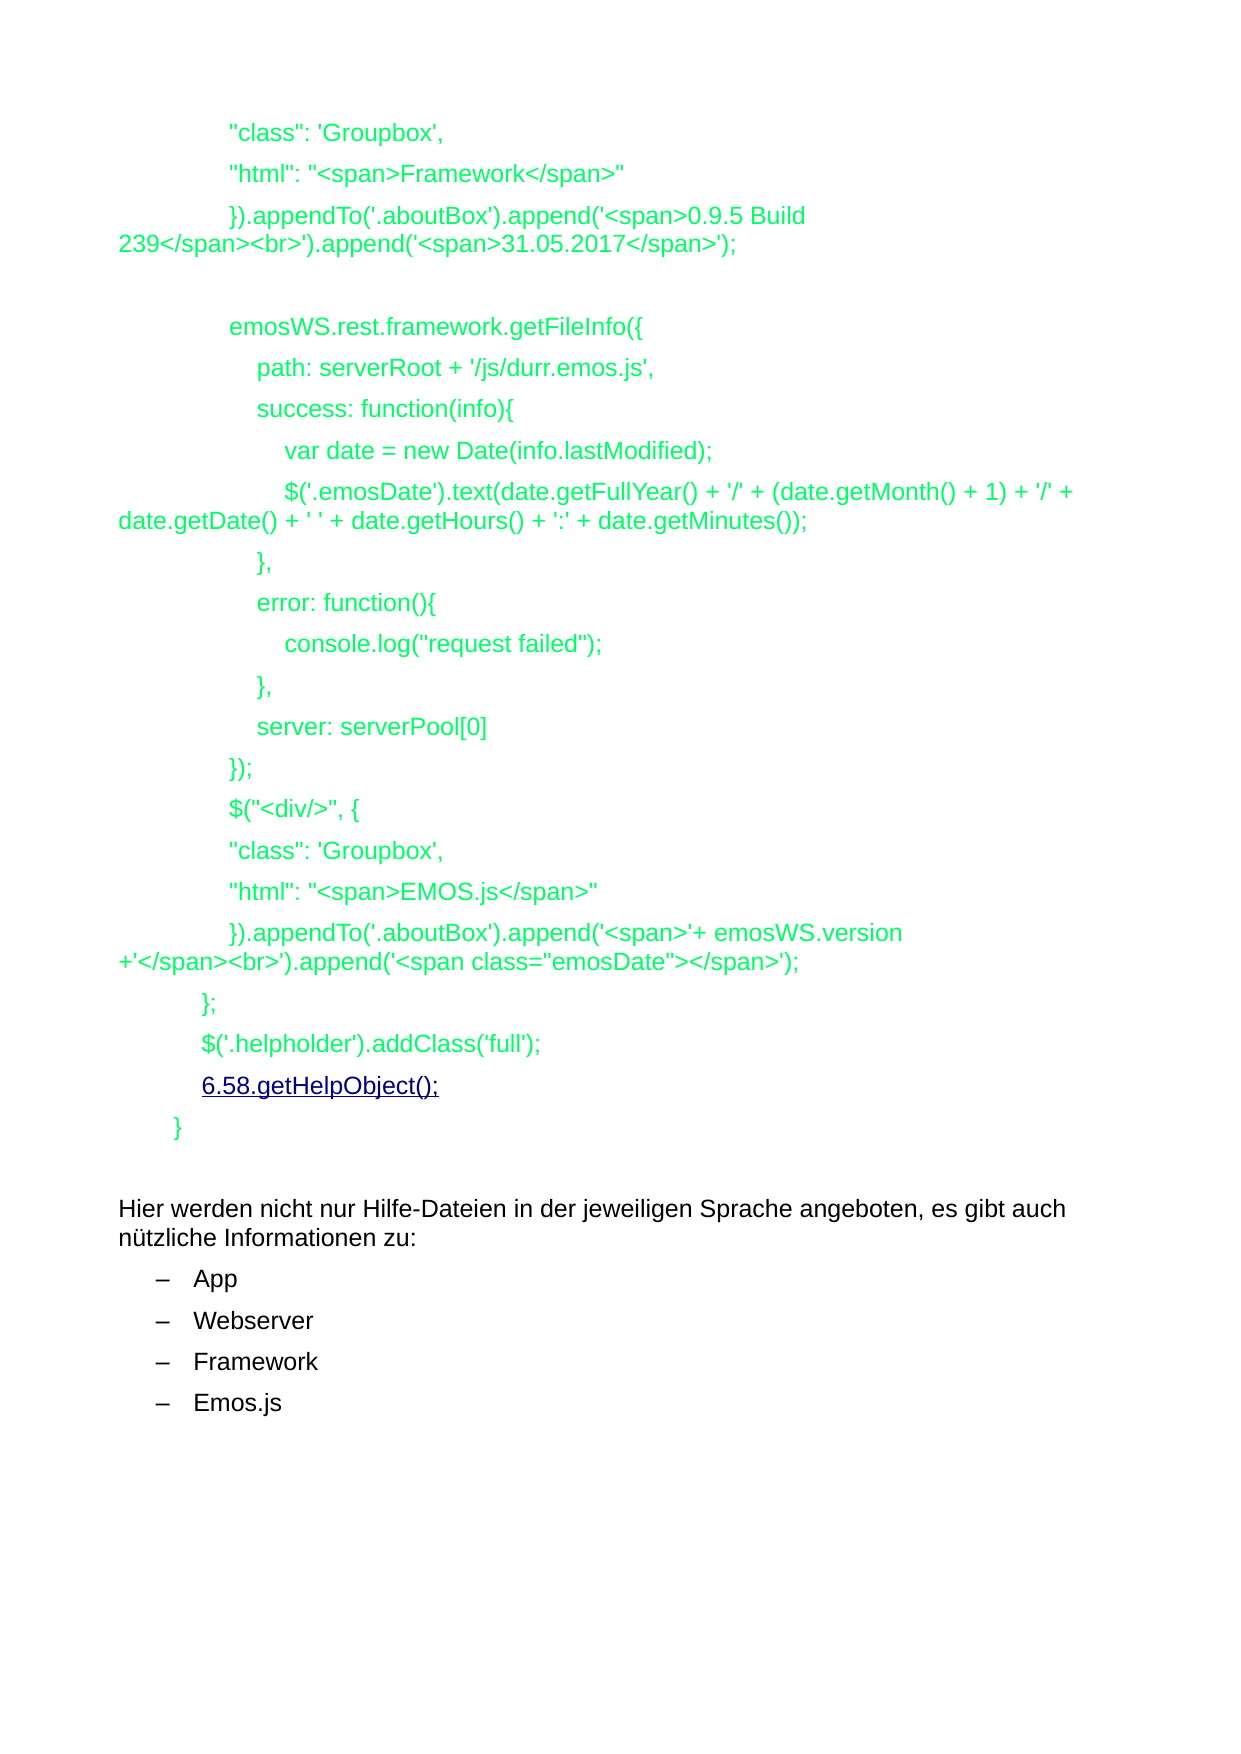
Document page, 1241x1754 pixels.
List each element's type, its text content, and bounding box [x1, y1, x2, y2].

text "class": 'Groupbox', [118, 118, 1122, 147]
text $('.helpholder').addClass('full'); [118, 1029, 1122, 1058]
list Emos.js [156, 1388, 1122, 1417]
text success: function(info){ [118, 394, 1122, 423]
text }, [118, 671, 1122, 699]
text } [118, 1112, 1122, 1141]
text "html": "<span>EMOS.js</span>" [118, 877, 1122, 906]
text "class": 'Groupbox', [118, 836, 1122, 864]
text path: serverRoot + '/js/durr.emos.js', [118, 353, 1122, 382]
text "html": "<span>Framework</span>" [118, 159, 1122, 188]
list Webserver [156, 1306, 1122, 1334]
list App [156, 1264, 1122, 1293]
text console.log("request failed"); [118, 629, 1122, 658]
text $("<div/>", { [118, 794, 1122, 823]
text error: function(){ [118, 588, 1122, 617]
text server: serverPool[0] [118, 712, 1122, 741]
text 6.58.getHelpObject(); [118, 1071, 1122, 1099]
text }).appendTo('.aboutBox').append('<span>0.9.5 Build 239</span><br>').append('<span>31.05.2017</span>'); [118, 201, 1122, 258]
list Framework [156, 1347, 1122, 1376]
text }).appendTo('.aboutBox').append('<span>'+ emosWS.version +'</span><br>').append('<span class="emosDate"></span>'); [118, 918, 1122, 976]
text emosWS.rest.framework.getFileInfo({ [118, 312, 1122, 341]
text }, [118, 547, 1122, 576]
text }); [118, 753, 1122, 782]
text $('.emosDate').text(date.getFullYear() + '/' + (date.getMonth() + 1) + '/' + date.getDate() + ' ' + date.getHours() + ':' + date.getMinutes()); [118, 477, 1122, 534]
text }; [118, 988, 1122, 1017]
text var date = new Date(info.lastModified); [118, 436, 1122, 464]
text Hier werden nicht nur Hilfe-Dateien in der jeweiligen Sprache angeboten, es gibt auch nützliche Informationen zu: [118, 1194, 1122, 1252]
